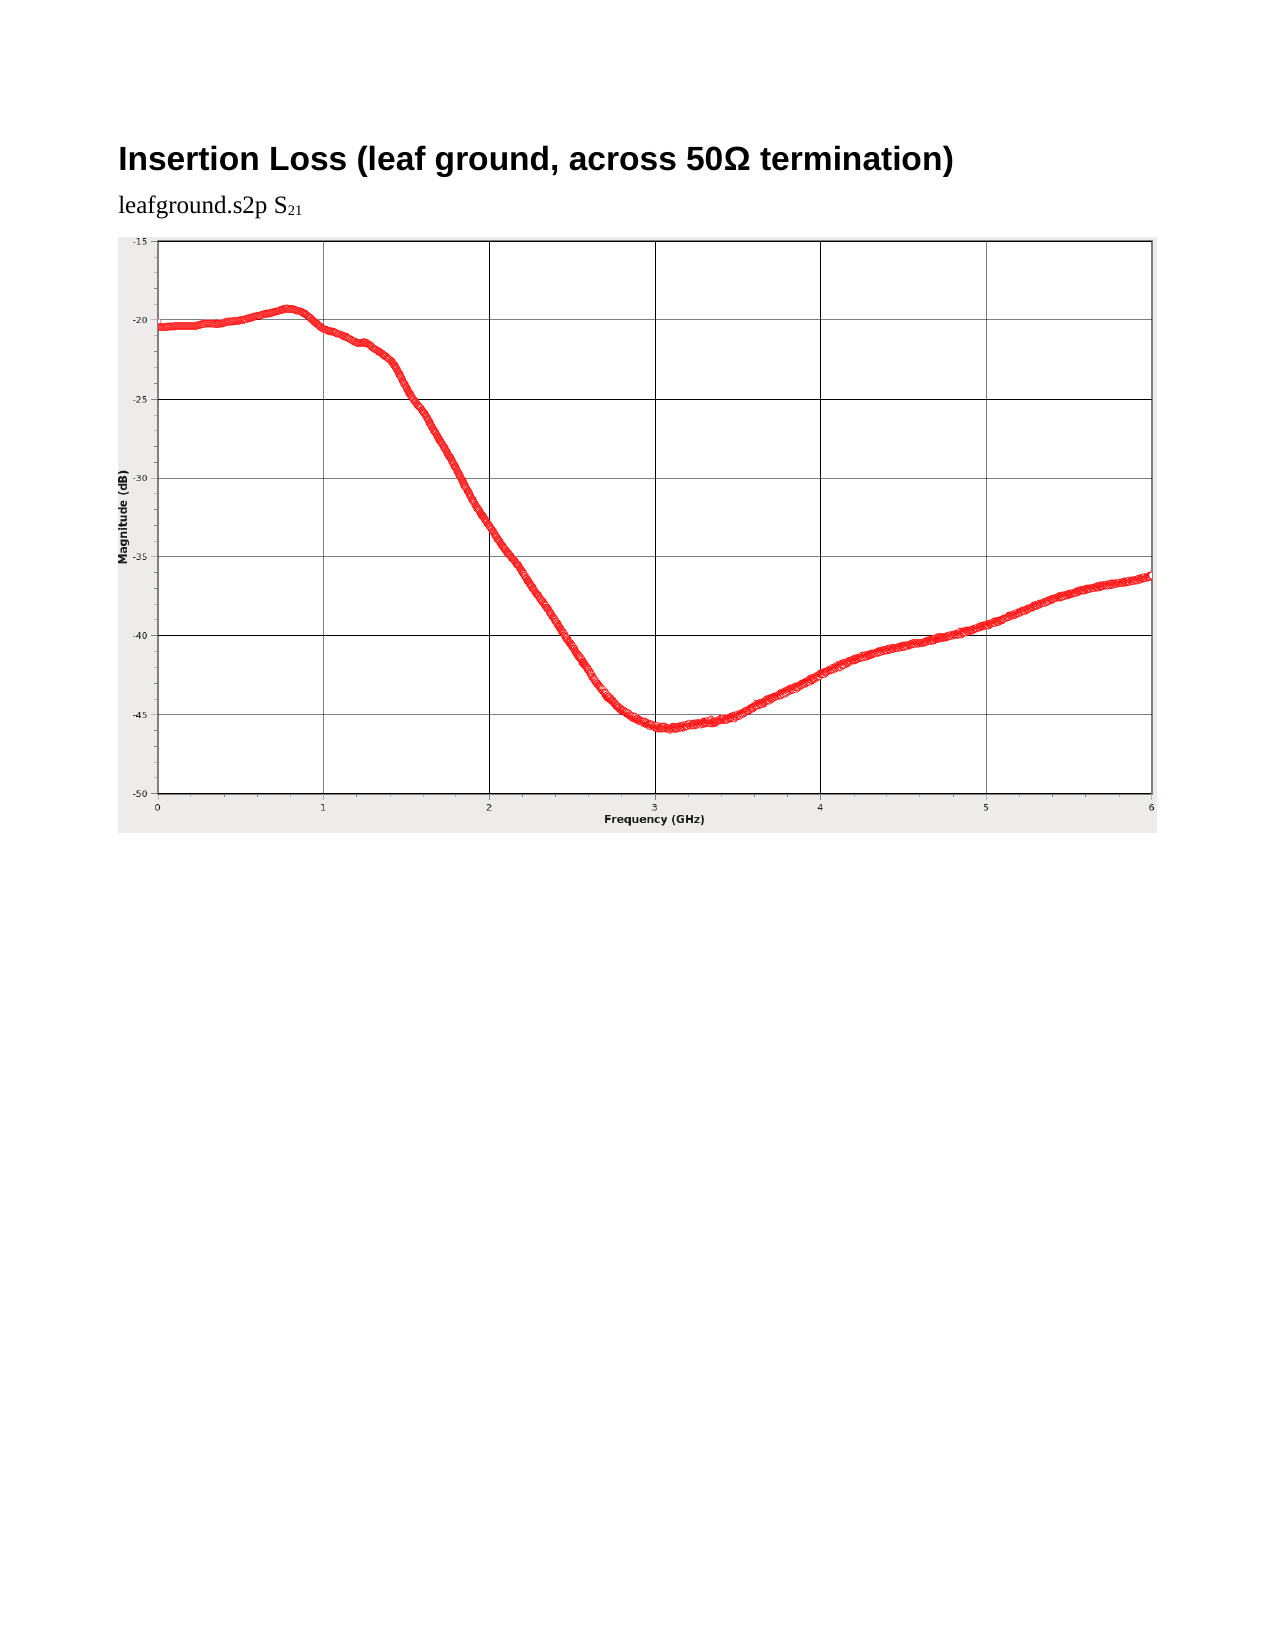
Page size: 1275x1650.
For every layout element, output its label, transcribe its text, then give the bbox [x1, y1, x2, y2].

picture [118, 237, 1157, 833]
text leafground.s2p S21 [118, 190, 1157, 219]
subtitle Insertion Loss (leaf ground, across 50Ω termination) [118, 139, 1157, 178]
